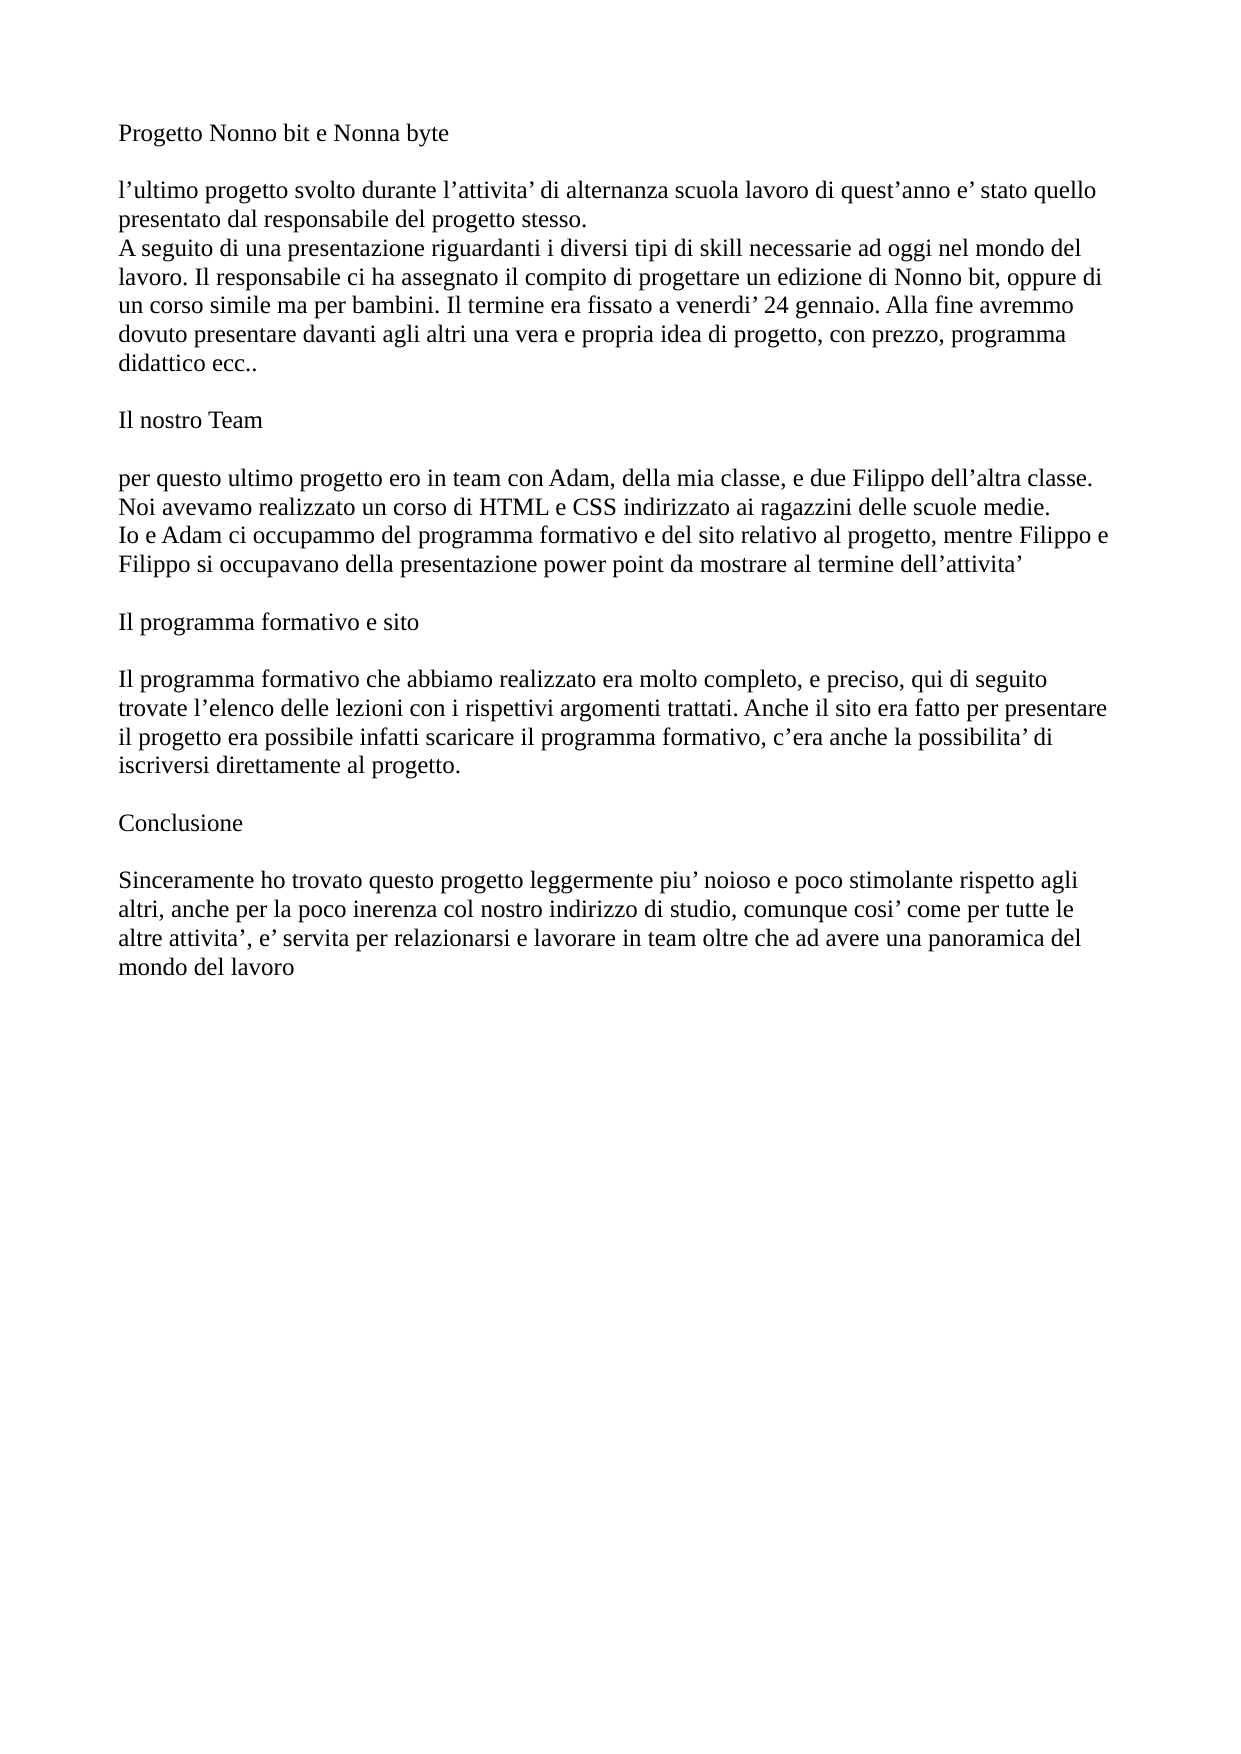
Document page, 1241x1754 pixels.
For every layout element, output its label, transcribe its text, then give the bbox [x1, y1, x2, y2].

text A seguito di una presentazione riguardanti i diversi tipi di skill necessarie ad oggi nel mondo del lavoro. Il responsabile ci ha assegnato il compito di progettare un edizione di Nonno bit, oppure di un corso simile ma per bambini. Il termine era fissato a venerdi’ 24 gennaio. Alla fine avremmo dovuto presentare davanti agli altri una vera e propria idea di progetto, con prezzo, programma didattico ecc.. [118, 233, 1122, 377]
text l’ultimo progetto svolto durante l’attivita’ di alternanza scuola lavoro di quest’anno e’ stato quello presentato dal responsabile del progetto stesso. [118, 176, 1122, 233]
text Sinceramente ho trovato questo progetto leggermente piu’ noioso e poco stimolante rispetto agli altri, anche per la poco inerenza col nostro indirizzo di studio, comunque cosi’ come per tutte le altre attivita’, e’ servita per relazionarsi e lavorare in team oltre che ad avere una panoramica del mondo del lavoro [118, 866, 1122, 981]
text Noi avevamo realizzato un corso di HTML e CSS indirizzato ai ragazzini delle scuole medie. [118, 492, 1122, 521]
text per questo ultimo progetto ero in team con Adam, della mia classe, e due Filippo dell’altra classe. [118, 463, 1122, 492]
text Io e Adam ci occupammo del programma formativo e del sito relativo al progetto, mentre Filippo e Filippo si occupavano della presentazione power point da mostrare al termine dell’attivita’ [118, 521, 1122, 578]
text Il programma formativo che abbiamo realizzato era molto completo, e preciso, qui di seguito trovate l’elenco delle lezioni con i rispettivi argomenti trattati. Anche il sito era fatto per presentare il progetto era possibile infatti scaricare il programma formativo, c’era anche la possibilita’ di iscriversi direttamente al progetto. [118, 664, 1122, 779]
text Progetto Nonno bit e Nonna byte [118, 118, 1122, 147]
text Conclusione [118, 808, 1122, 837]
text Il programma formativo e sito [118, 607, 1122, 636]
text Il nostro Team [118, 406, 1122, 434]
